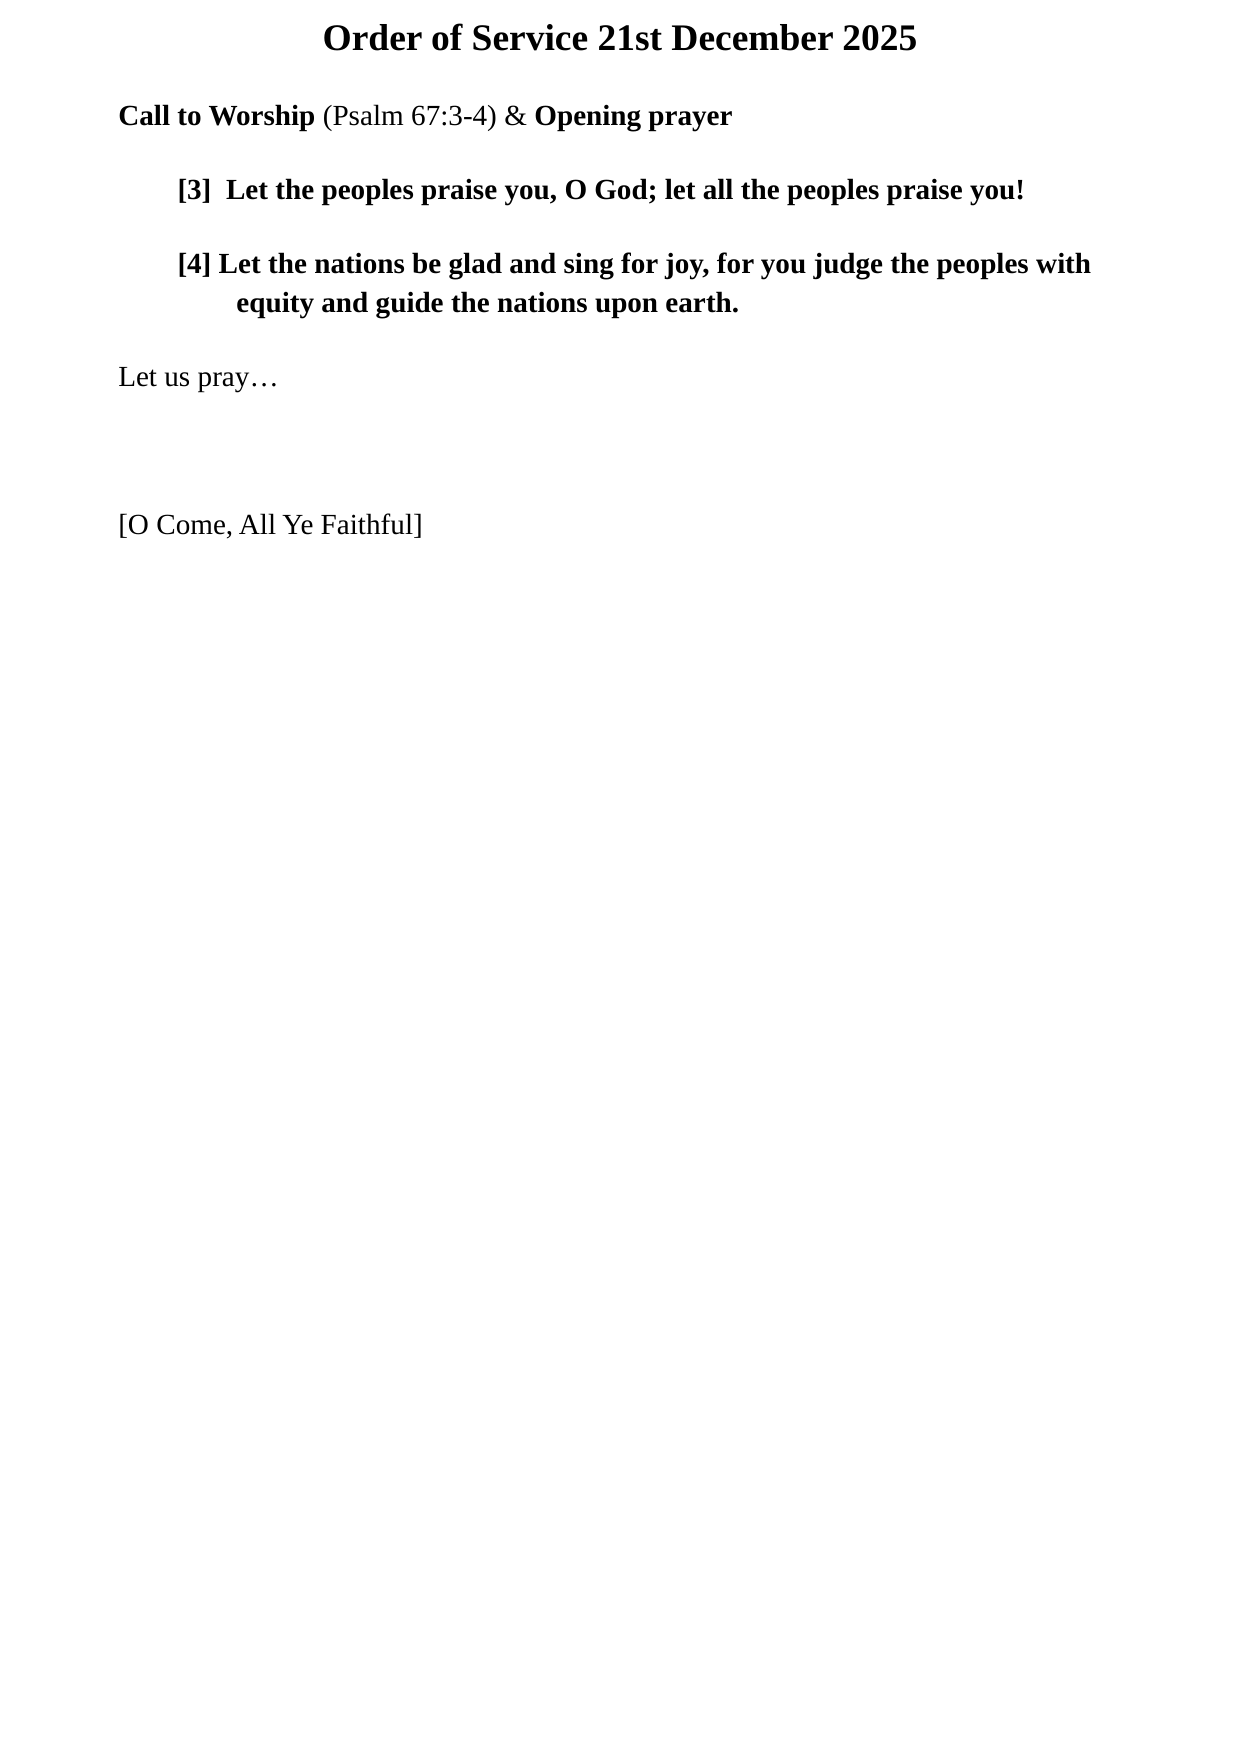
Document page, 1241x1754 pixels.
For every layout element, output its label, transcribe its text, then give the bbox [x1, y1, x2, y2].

text [4] Let the nations be glad and sing for joy, for you judge the peoples with equity and guide the nations upon earth. [177, 246, 1122, 318]
text Let us pray… [118, 359, 1122, 392]
text [O Come, All Ye Faithful] [118, 507, 1122, 540]
text [3] Let the peoples praise you, O God; let all the peoples praise you! [177, 172, 1122, 206]
text Call to Worship (Psalm 67:3-4) & Opening prayer [118, 98, 1122, 132]
